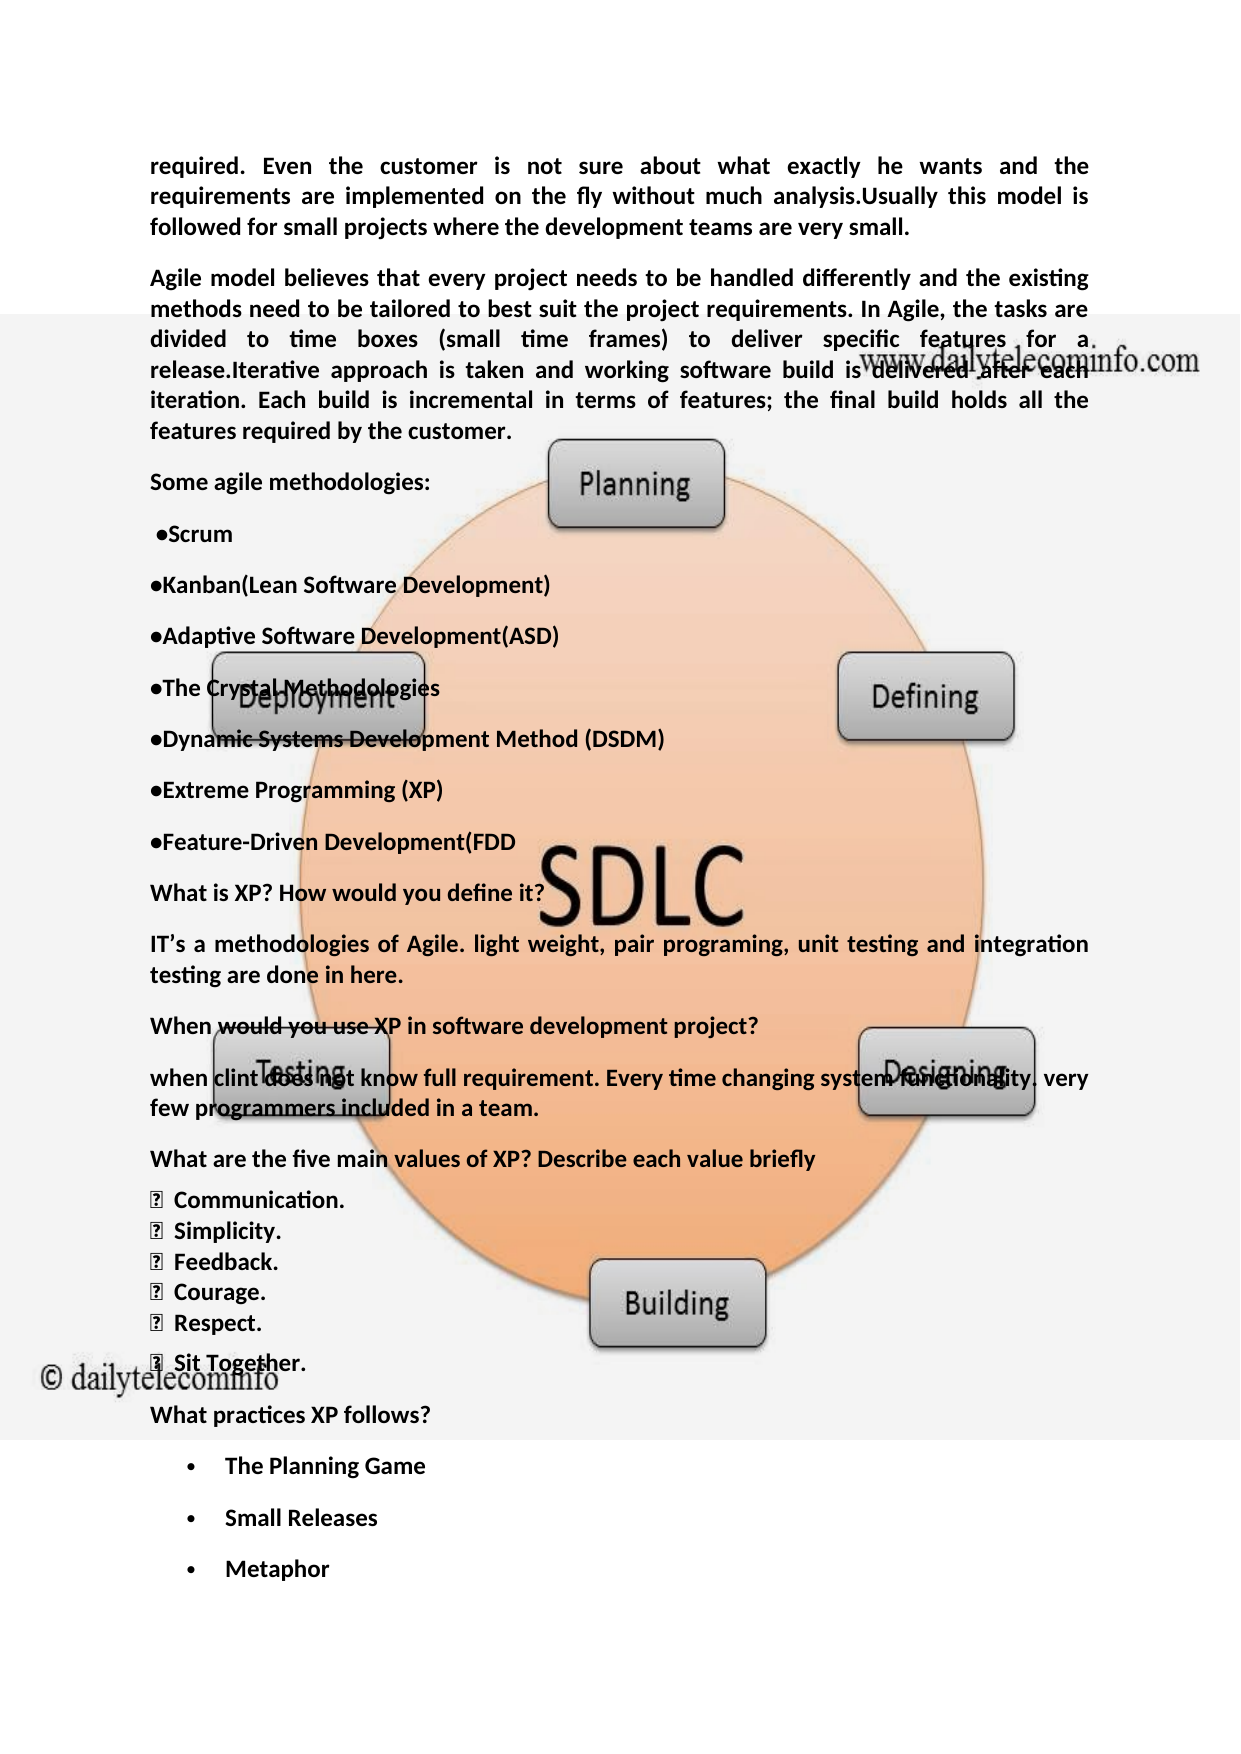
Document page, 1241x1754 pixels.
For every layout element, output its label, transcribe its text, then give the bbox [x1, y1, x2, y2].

list Metaphor [187, 1553, 1090, 1583]
list The Planning Game [187, 1450, 1090, 1481]
list Small Releases [187, 1502, 1090, 1532]
text Agile model believes that every project needs to be handled differently and the existing methods need to be tailored to best suit the project requirements. In Agile, the tasks are divided to time boxes (small time frames) to deliver specific features for a release.Iterative approach is taken and working software build is delivered after each iteration. Each build is incremental in terms of features; the final build holds all the features required by the customer. [150, 262, 1090, 314]
text required. Even the customer is not sure about what exactly he wants and the requirements are implemented on the fly without much analysis.Usually this model is followed for small projects where the development teams are very small. [150, 150, 1090, 242]
